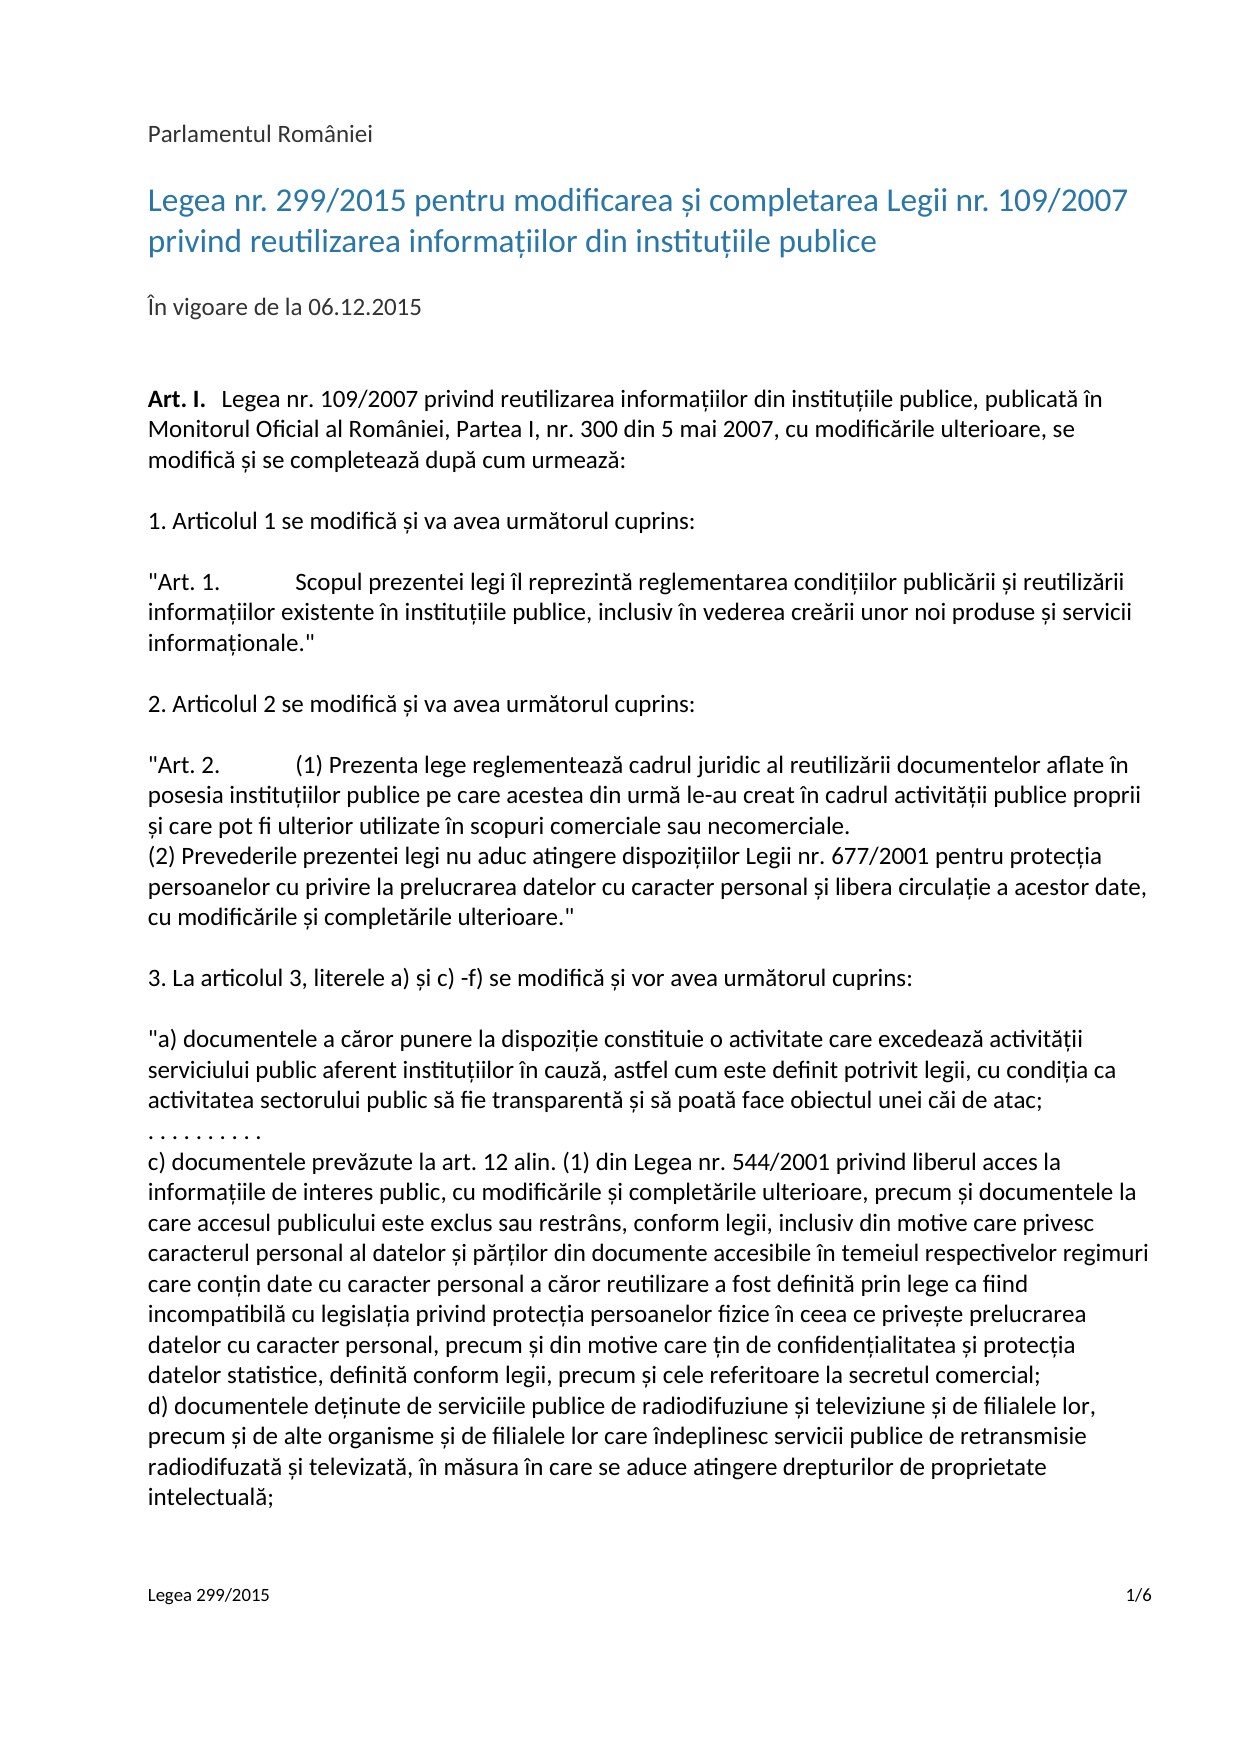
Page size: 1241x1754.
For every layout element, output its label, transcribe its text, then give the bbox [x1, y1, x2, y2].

text Parlamentul României [148, 118, 1152, 149]
text . . . . . . . . . . [148, 1115, 1152, 1146]
text 3. La articolul 3, literele a) și c) -f) se modifică și vor avea următorul cuprins: [148, 963, 1152, 993]
text d) documentele deținute de serviciile publice de radiodifuziune și televiziune și de filialele lor, precum și de alte organisme și de filialele lor care îndeplinesc servicii publice de retransmisie radiodifuzată și televizată, în măsura în care se aduce atingere drepturilor de proprietate intelectuală; [148, 1390, 1152, 1512]
text "Art. 1. Scopul prezentei legi îl reprezintă reglementarea condițiilor publicării și reutilizării informațiilor existente în instituțiile publice, inclusiv în vederea creării unor noi produse și servicii informaționale." [148, 566, 1152, 657]
text Legea nr. 299/2015 pentru modificarea și completarea Legii nr. 109/2007 privind reutilizarea informațiilor din instituțiile publice [148, 179, 1152, 261]
text c) documentele prevăzute la art. 12 alin. (1) din Legea nr. 544/2001 privind liberul acces la informațiile de interes public, cu modificările și completările ulterioare, precum și documentele la care accesul publicului este exclus sau restrâns, conform legii, inclusiv din motive care privesc caracterul personal al datelor și părților din documente accesibile în temeiul respectivelor regimuri care conțin date cu caracter personal a căror reutilizare a fost definită prin lege ca fiind incompatibilă cu legislația privind protecția persoanelor fizice în ceea ce privește prelucrarea datelor cu caracter personal, precum și din motive care țin de confidențialitatea și protecția datelor statistice, definită conform legii, precum și cele referitoare la secretul comercial; [148, 1146, 1152, 1390]
text 1. Articolul 1 se modifică și va avea următorul cuprins: [148, 505, 1152, 535]
text 2. Articolul 2 se modifică și va avea următorul cuprins: [148, 688, 1152, 718]
text (2) Prevederile prezentei legi nu aduc atingere dispozițiilor Legii nr. 677/2001 pentru protecția persoanelor cu privire la prelucrarea datelor cu caracter personal și libera circulație a acestor date, cu modificările și completările ulterioare." [148, 841, 1152, 932]
text Art. I. Legea nr. 109/2007 privind reutilizarea informațiilor din instituțiile publice, publicată în Monitorul Oficial al României, Partea I, nr. 300 din 5 mai 2007, cu modificările ulterioare, se modifică și se completează după cum urmează: [148, 383, 1152, 474]
text În vigoare de la 06.12.2015 [148, 291, 1152, 322]
text "Art. 2. (1) Prezenta lege reglementează cadrul juridic al reutilizării documentelor aflate în posesia instituțiilor publice pe care acestea din urmă le-au creat în cadrul activității publice proprii și care pot fi ulterior utilizate în scopuri comerciale sau necomerciale. [148, 749, 1152, 841]
text "a) documentele a căror punere la dispoziție constituie o activitate care excedează activității serviciului public aferent instituțiilor în cauză, astfel cum este definit potrivit legii, cu condiția ca activitatea sectorului public să fie transparentă și să poată face obiectul unei căi de atac; [148, 1024, 1152, 1115]
